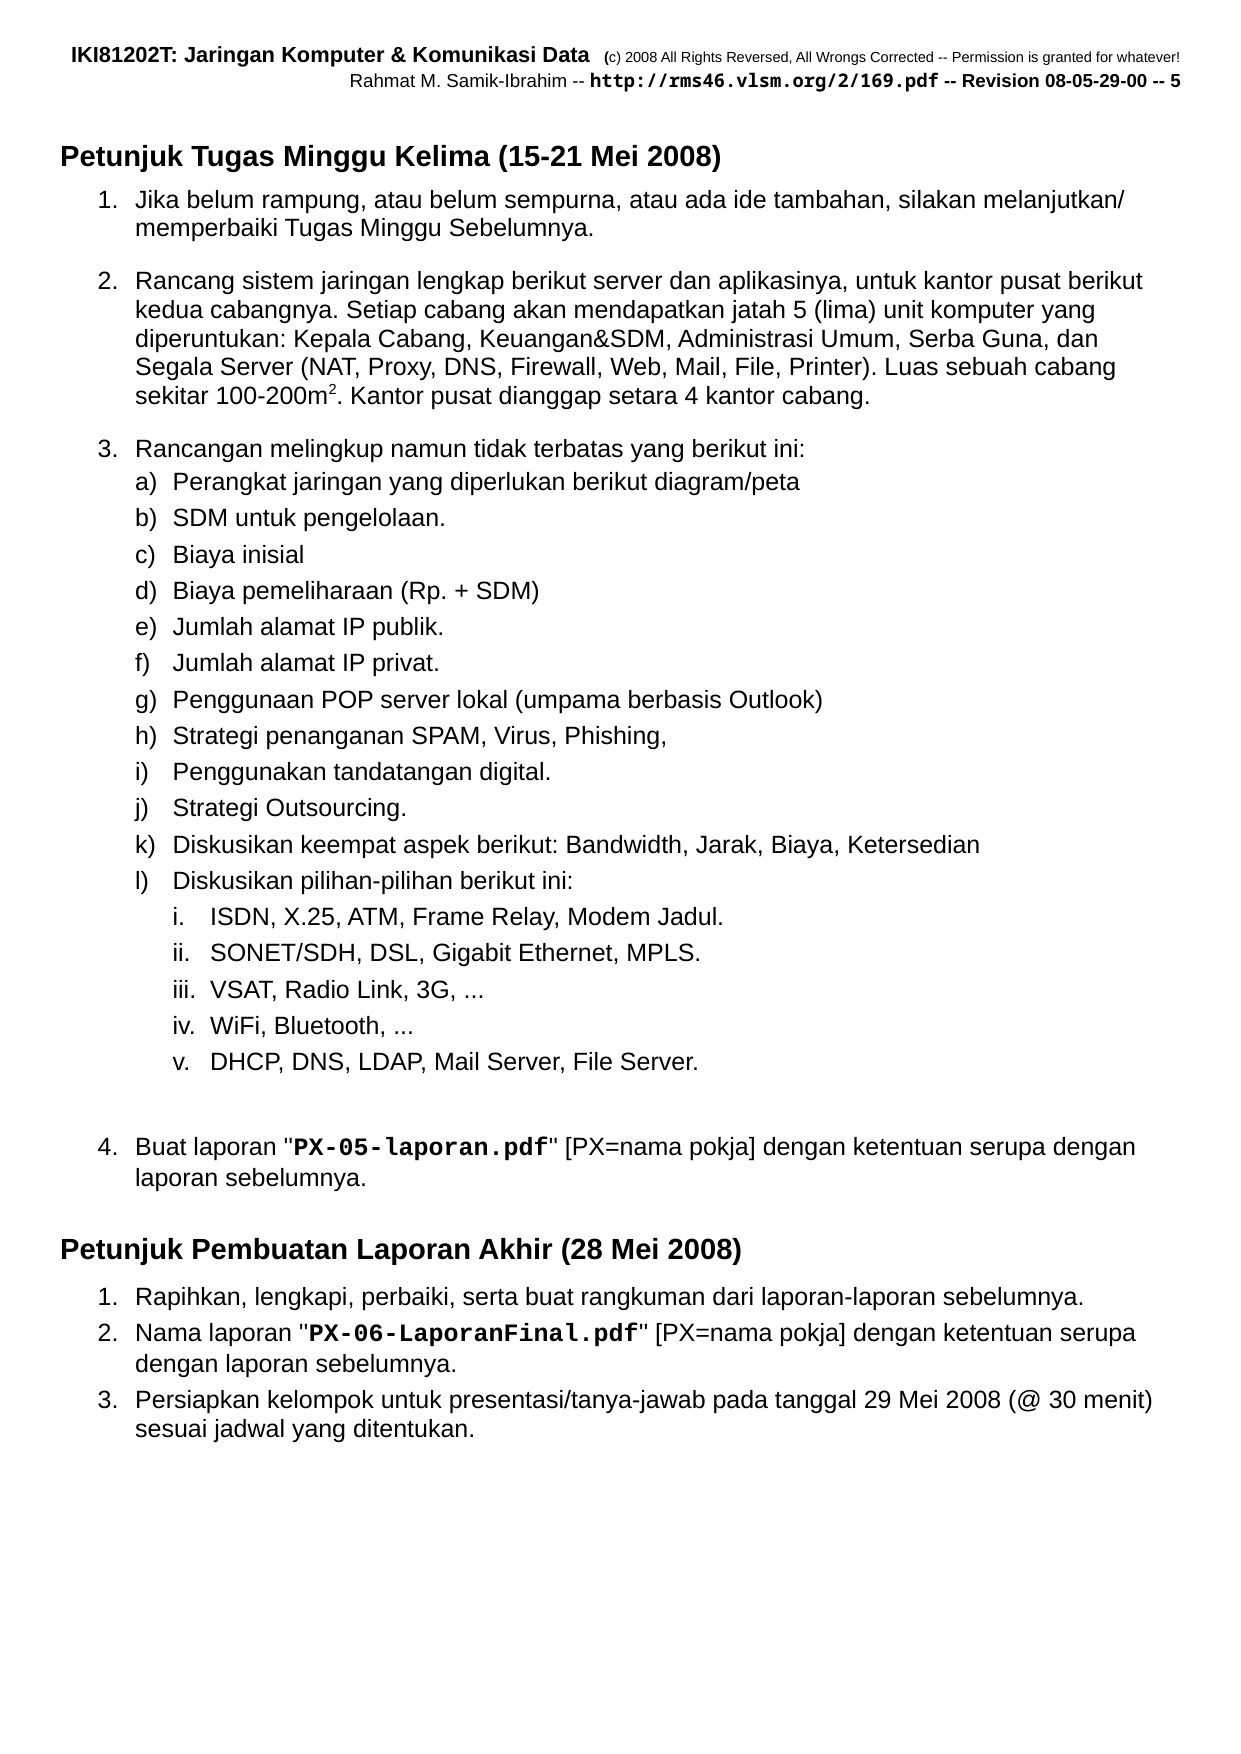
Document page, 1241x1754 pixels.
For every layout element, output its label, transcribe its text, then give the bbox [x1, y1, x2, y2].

list Rapihkan, lengkapi, perbaiki, serta buat rangkuman dari laporan-laporan sebelumnya. [97, 1282, 1181, 1310]
list WiFi, Bluetooth, ... [172, 1011, 1181, 1039]
list Strategi penanganan SPAM, Virus, Phishing, [135, 721, 1181, 749]
subtitle Petunjuk Tugas Minggu Kelima (15-21 Mei 2008) [60, 139, 1181, 173]
list Strategi Outsourcing. [135, 793, 1181, 822]
list Penggunaan POP server lokal (umpama berbasis Outlook) [135, 684, 1181, 713]
list Diskusikan keempat aspek berikut: Bandwidth, Jarak, Biaya, Ketersedian [135, 829, 1181, 858]
list Buat laporan ''PX-05-laporan.pdf'' [PX=nama pokja] dengan ketentuan serupa dengan laporan sebelumnya. [97, 1132, 1181, 1191]
list Penggunakan tandatangan digital. [135, 757, 1181, 786]
list Rancang sistem jaringan lengkap berikut server dan aplikasinya, untuk kantor pusat berikut kedua cabangnya. Setiap cabang akan mendapatkan jatah 5 (lima) unit komputer yang diperuntukan: Kepala Cabang, Keuangan&SDM, Administrasi Umum, Serba Guna, dan Segala Server (NAT, Proxy, DNS, Firewall, Web, Mail, File, Printer). Luas sebuah cabang sekitar 100-200m2. Kantor pusat dianggap setara 4 kantor cabang. [97, 266, 1181, 410]
list Jumlah alamat IP publik. [135, 612, 1181, 641]
list Jumlah alamat IP privat. [135, 648, 1181, 677]
list Biaya pemeliharaan (Rp. + SDM) [135, 576, 1181, 604]
list SONET/SDH, DSL, Gigabit Ethernet, MPLS. [172, 938, 1181, 967]
list SDM untuk pengelolaan. [135, 503, 1181, 532]
list DHCP, DNS, LDAP, Mail Server, File Server. [172, 1047, 1181, 1076]
list Diskusikan pilihan-pilihan berikut ini: [135, 866, 1181, 894]
list ISDN, X.25, ATM, Frame Relay, Modem Jadul. [172, 902, 1181, 931]
list Rancangan melingkup namun tidak terbatas yang berikut ini: [97, 434, 1181, 463]
list VSAT, Radio Link, 3G, ... [172, 974, 1181, 1003]
list Jika belum rampung, atau belum sempurna, atau ada ide tambahan, silakan melanjutkan/ memperbaiki Tugas Minggu Sebelumnya. [97, 185, 1181, 242]
subtitle Petunjuk Pembuatan Laporan Akhir (28 Mei 2008) [60, 1232, 1181, 1265]
list Biaya inisial [135, 539, 1181, 568]
list Nama laporan ''PX-06-LaporanFinal.pdf'' [PX=nama pokja] dengan ketentuan serupa dengan laporan sebelumnya. [97, 1318, 1181, 1378]
list Persiapkan kelompok untuk presentasi/tanya-jawab pada tanggal 29 Mei 2008 (@ 30 menit) sesuai jadwal yang ditentukan. [97, 1385, 1181, 1443]
list Perangkat jaringan yang diperlukan berikut diagram/peta [135, 467, 1181, 496]
